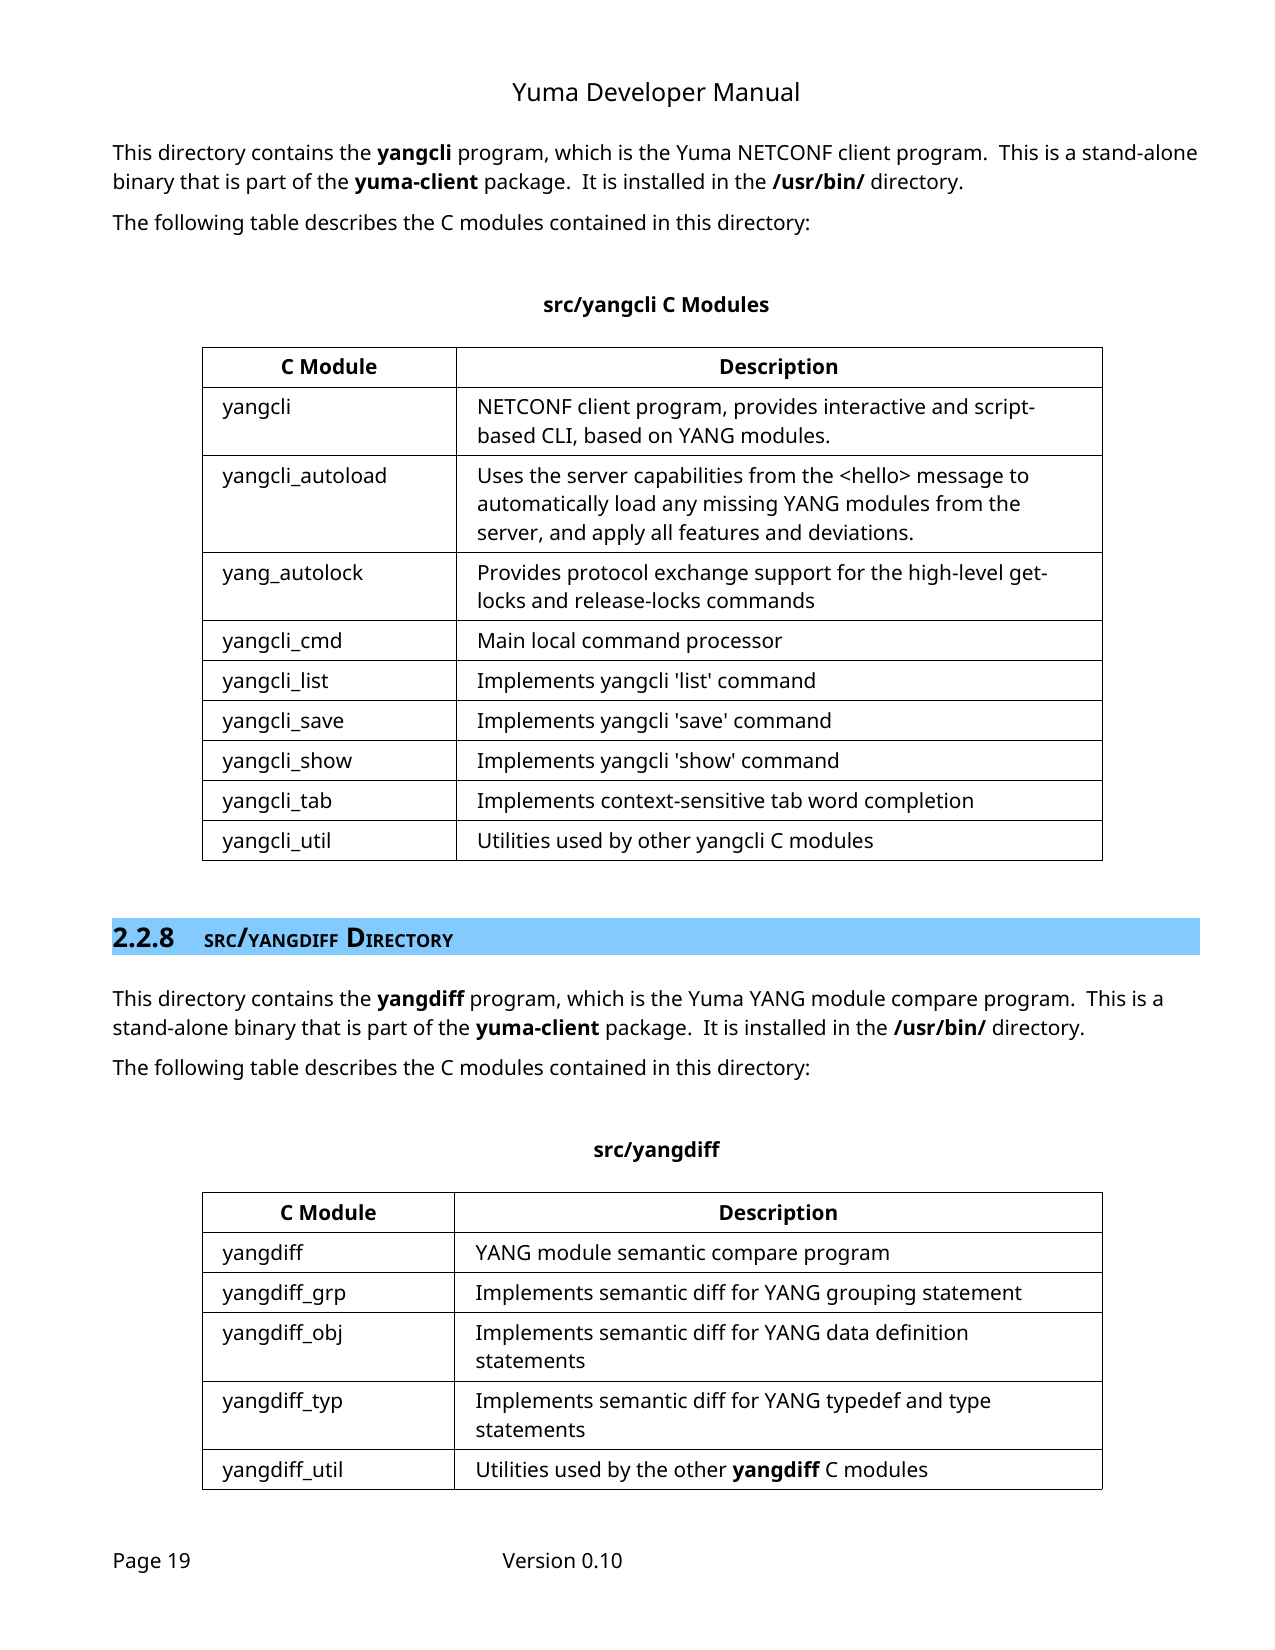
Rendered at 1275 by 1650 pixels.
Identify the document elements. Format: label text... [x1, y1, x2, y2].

table_cell yangdiff_grp [203, 1273, 454, 1312]
table_cell Implements yangcli 'save' command [457, 701, 1102, 740]
table_cell Implements context-sensitive tab word completion [457, 781, 1102, 820]
table_cell yangcli_util [203, 821, 456, 860]
text This directory contains the yangcli program, which is the Yuma NETCONF client program. This is a stand-alone binary that is part of the yuma-client package. It is installed in the /usr/bin/ directory. [112, 138, 1200, 195]
table_cell yangdiff_obj [203, 1313, 454, 1381]
text This directory contains the yangdiff program, which is the Yuma YANG module compare program. This is a stand-alone binary that is part of the yuma-client package. It is installed in the /usr/bin/ directory. [112, 984, 1200, 1041]
table_cell yang_autolock [203, 553, 456, 620]
table_cell yangdiff [203, 1233, 454, 1272]
table_cell Utilities used by other yangcli C modules [457, 821, 1102, 860]
subtitle src/yangcli C Modules [127, 290, 1185, 318]
subtitle src/yangdiff Directory [112, 918, 1200, 955]
table_cell yangdiff_util [203, 1450, 454, 1489]
table_cell Implements yangcli 'list' command [457, 661, 1102, 700]
table_cell yangcli_show [203, 741, 456, 780]
table_cell yangcli_list [203, 661, 456, 700]
table_cell NETCONF client program, provides interactive and script-based CLI, based on YANG modules. [457, 388, 1102, 455]
table_header C Module [203, 348, 456, 387]
table_header Description [457, 348, 1102, 387]
table_cell YANG module semantic compare program [455, 1233, 1102, 1272]
table_cell Main local command processor [457, 621, 1102, 660]
table_cell Implements semantic diff for YANG typedef and type statements [455, 1382, 1102, 1449]
table_cell Utilities used by the other yangdiff C modules [455, 1450, 1102, 1489]
text The following table describes the C modules contained in this directory: [112, 208, 1200, 236]
text The following table describes the C modules contained in this directory: [112, 1053, 1200, 1082]
table_cell Provides protocol exchange support for the high-level get-locks and release-locks commands [457, 553, 1102, 620]
table_cell yangcli_cmd [203, 621, 456, 660]
table_cell Uses the server capabilities from the <hello> message to automatically load any missing YANG modules from the server, and apply all features and deviations. [457, 456, 1102, 552]
table_header C Module [203, 1193, 454, 1232]
table_cell yangcli [203, 388, 456, 455]
table_cell yangcli_autoload [203, 456, 456, 552]
table_cell yangcli_tab [203, 781, 456, 820]
table_cell yangcli_save [203, 701, 456, 740]
table_cell Implements semantic diff for YANG data definition statements [455, 1313, 1102, 1381]
table_cell Implements semantic diff for YANG grouping statement [455, 1273, 1102, 1312]
table_header Description [455, 1193, 1102, 1232]
subtitle src/yangdiff [127, 1135, 1185, 1164]
table_cell Implements yangcli 'show' command [457, 741, 1102, 780]
table_cell yangdiff_typ [203, 1382, 454, 1449]
